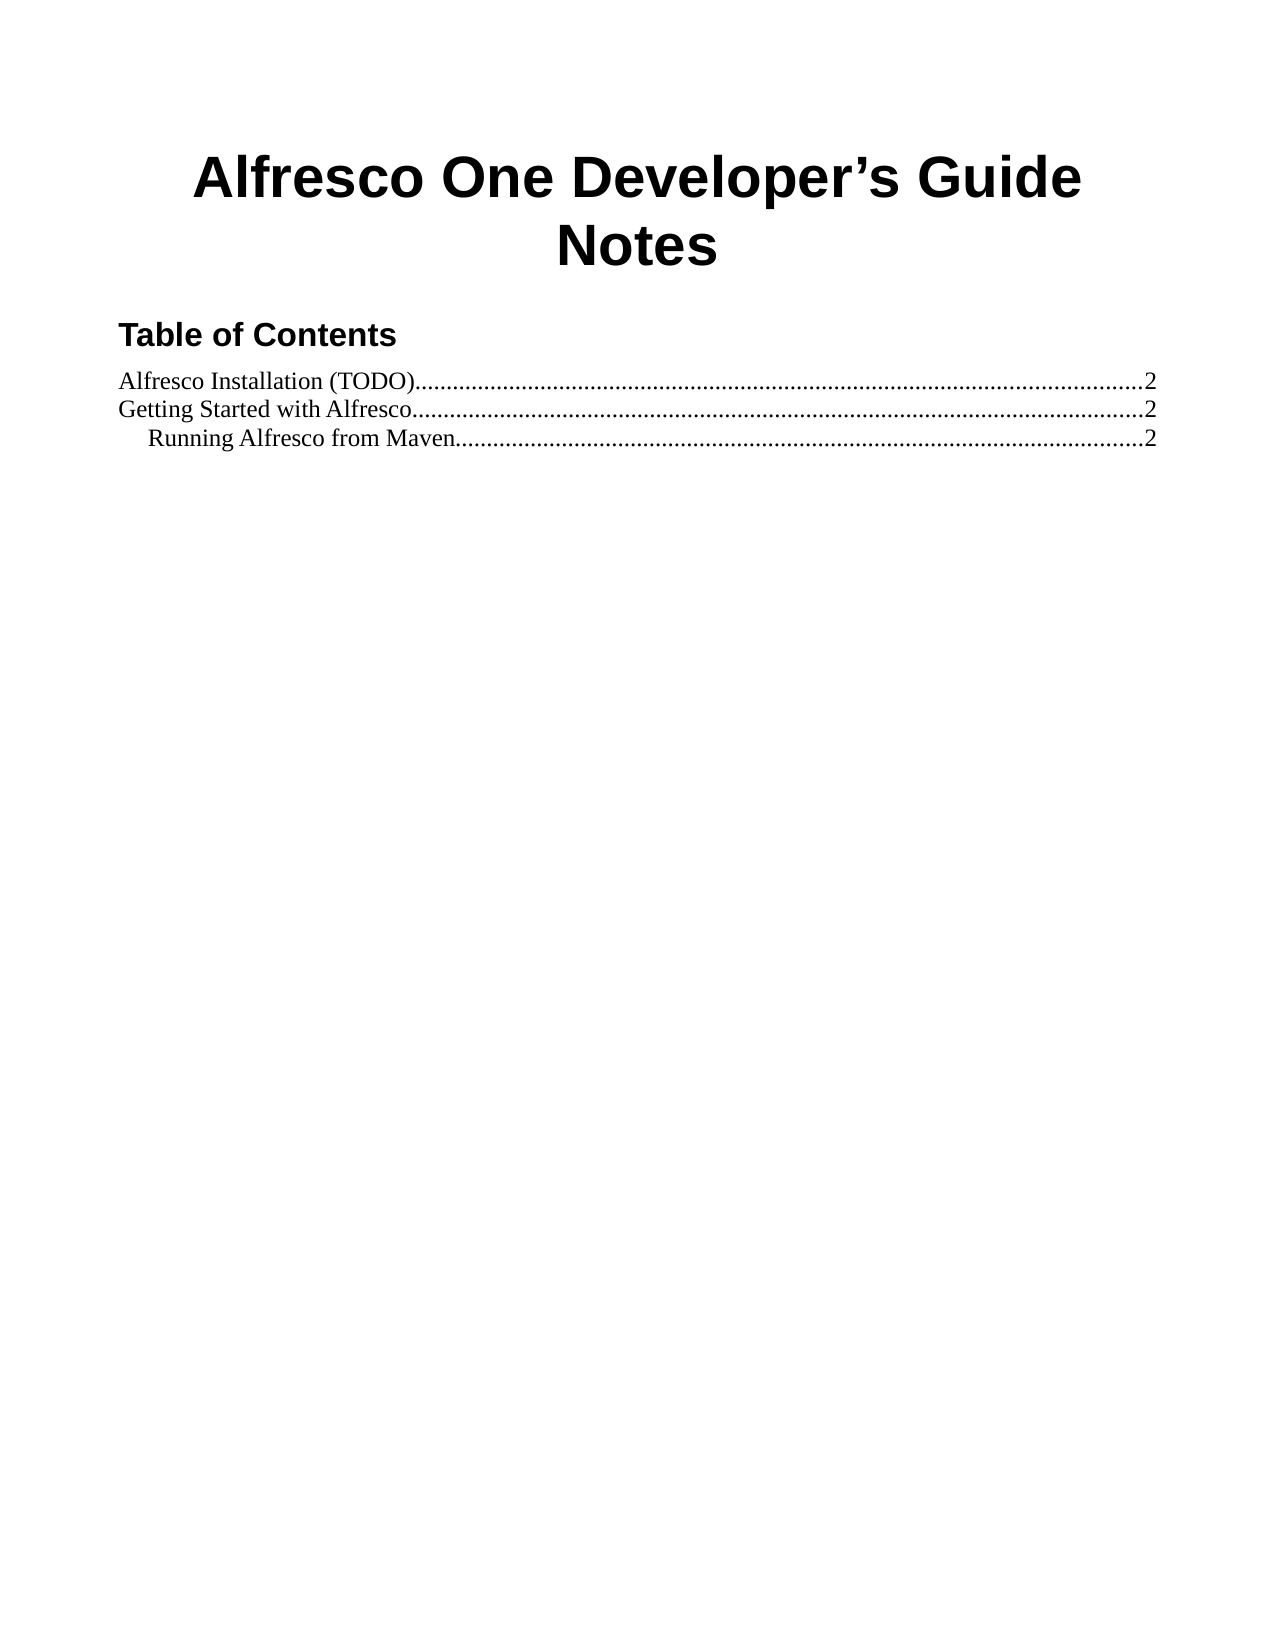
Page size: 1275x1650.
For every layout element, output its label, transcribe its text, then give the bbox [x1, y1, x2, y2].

text Alfresco Installation (TODO) 2 [118, 366, 1157, 394]
text Running Alfresco from Maven 2 [148, 423, 1157, 452]
text Getting Started with Alfresco 2 [118, 394, 1157, 423]
title Alfresco One Developer’s Guide Notes [118, 143, 1157, 277]
subtitle Table of Contents [118, 315, 1157, 353]
